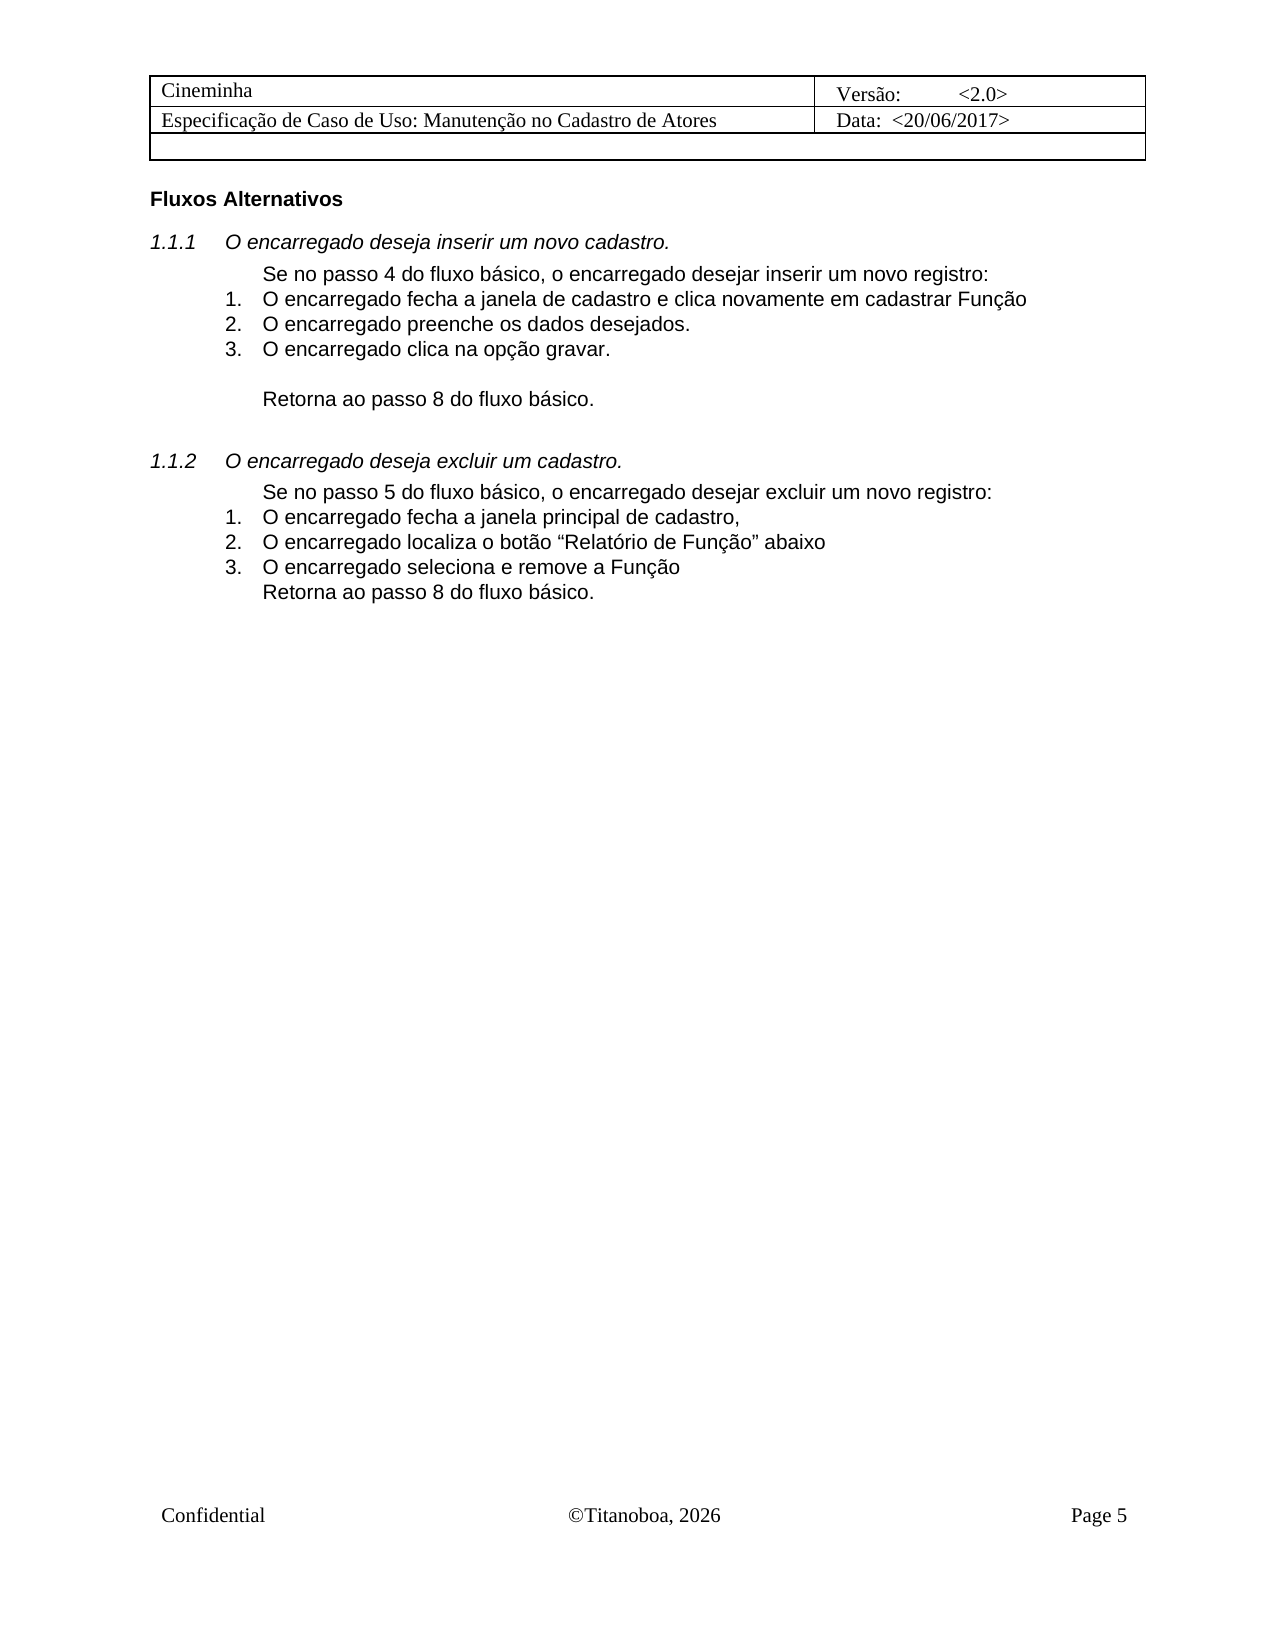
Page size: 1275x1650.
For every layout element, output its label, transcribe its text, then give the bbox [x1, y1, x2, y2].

text Se no passo 4 do fluxo básico, o encarregado desejar inserir um novo registro: [262, 260, 1125, 285]
list O encarregado fecha a janela de cadastro e clica novamente em cadastrar Função [225, 285, 1125, 310]
list O encarregado clica na opção gravar. [225, 335, 1125, 360]
subtitle O encarregado deseja inserir um novo cadastro. [150, 229, 1125, 254]
subtitle O encarregado deseja excluir um cadastro. [150, 448, 1125, 473]
list O encarregado localiza o botão “Relatório de Função” abaixo [225, 529, 1125, 554]
list O encarregado preenche os dados desejados. [225, 310, 1125, 335]
text Se no passo 5 do fluxo básico, o encarregado desejar excluir um novo registro: [262, 479, 1125, 504]
text Retorna ao passo 8 do fluxo básico. [262, 385, 1125, 410]
text Retorna ao passo 8 do fluxo básico. [262, 579, 1125, 604]
list O encarregado seleciona e remove a Função [225, 554, 1125, 579]
subtitle Fluxos Alternativos [150, 185, 1125, 210]
list O encarregado fecha a janela principal de cadastro, [225, 504, 1125, 529]
